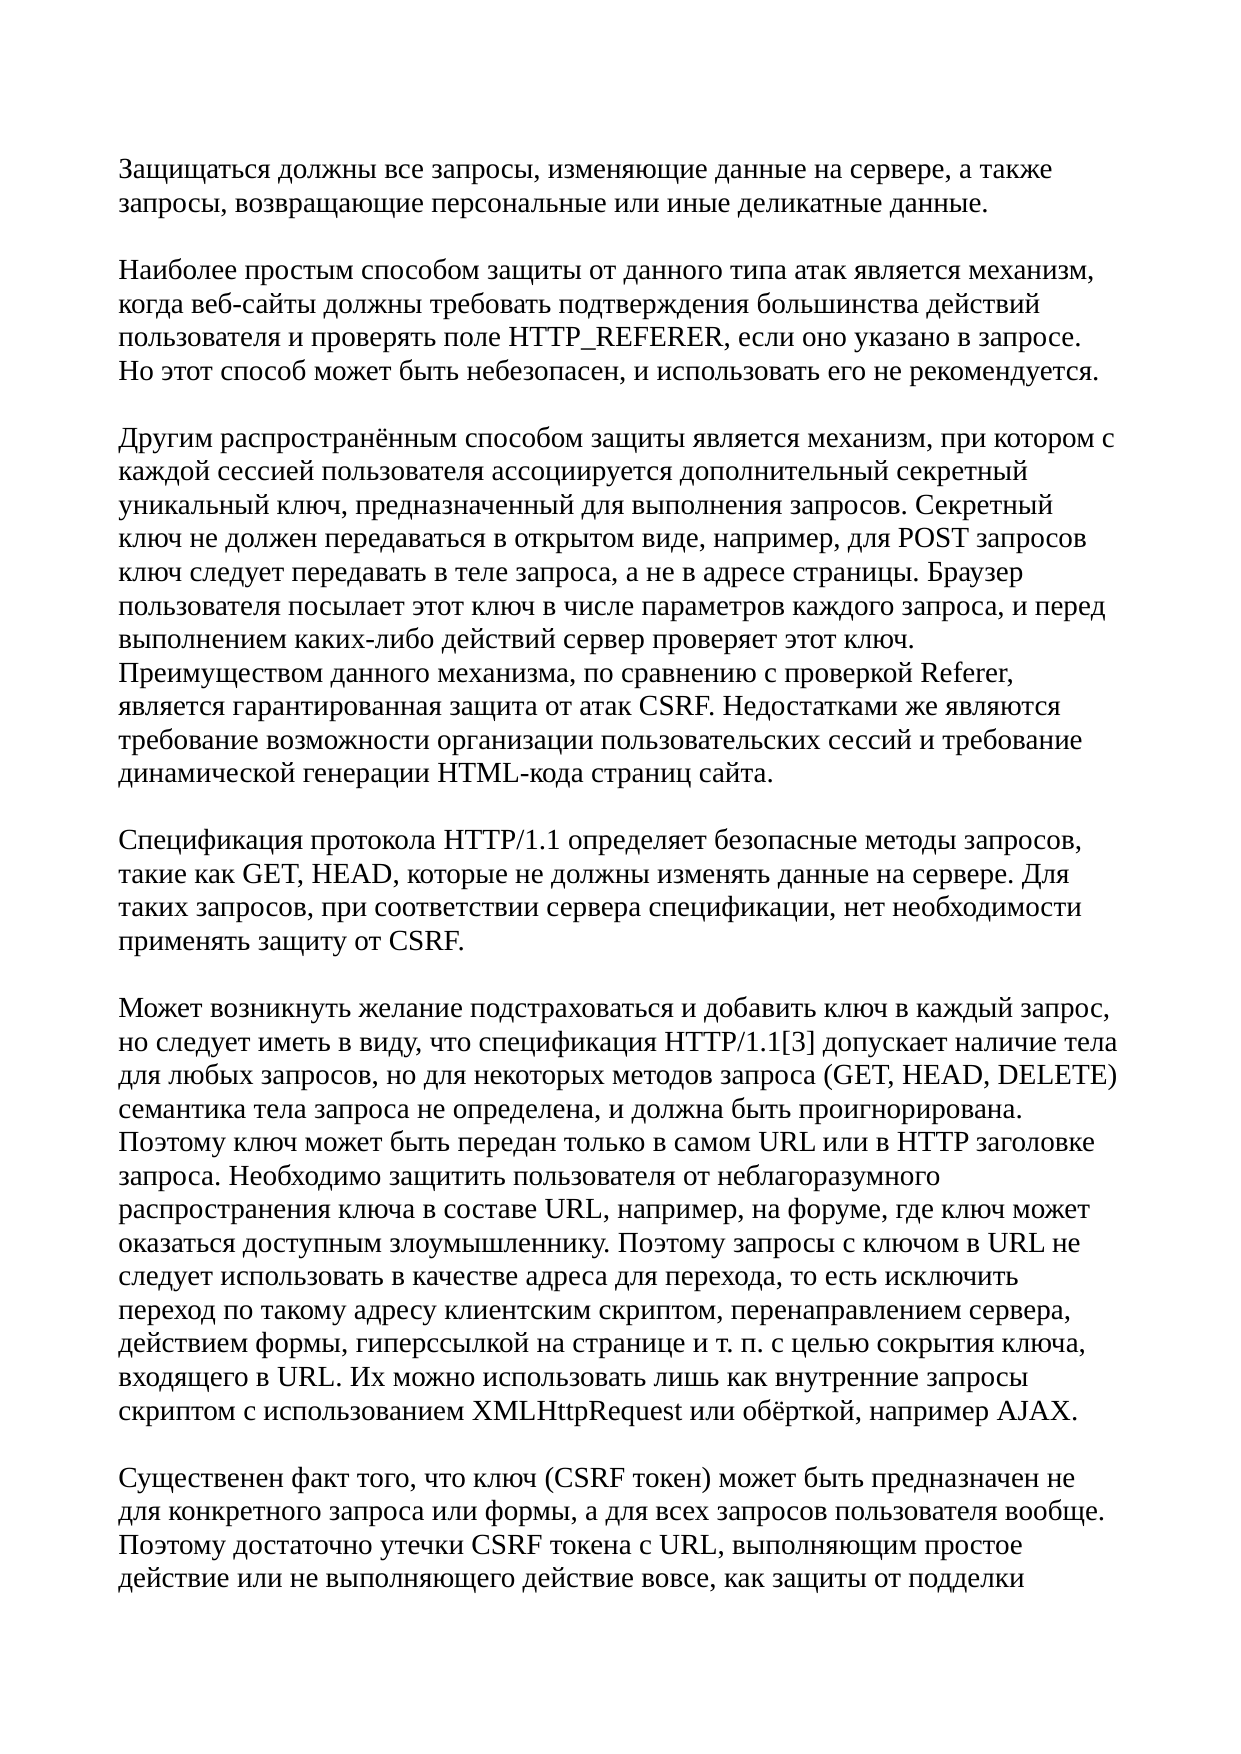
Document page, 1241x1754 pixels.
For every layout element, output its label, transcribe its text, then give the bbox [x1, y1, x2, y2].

text Существенен факт того, что ключ (CSRF токен) может быть предназначен не для конкретного запроса или формы, а для всех запросов пользователя вообще. Поэтому достаточно утечки CSRF токена c URL, выполняющим простое действие или не выполняющего действие вовсе, как защиты от подделки [118, 1460, 1122, 1594]
text Спецификация протокола HTTP/1.1 определяет безопасные методы запросов, такие как GET, HEAD, которые не должны изменять данные на сервере. Для таких запросов, при соответствии сервера спецификации, нет необходимости применять защиту от CSRF. [118, 822, 1122, 957]
text Другим распространённым способом защиты является механизм, при котором с каждой сессией пользователя ассоциируется дополнительный секретный уникальный ключ, предназначенный для выполнения запросов. Секретный ключ не должен передаваться в открытом виде, например, для POST запросов ключ следует передавать в теле запроса, а не в адресе страницы. Браузер пользователя посылает этот ключ в числе параметров каждого запроса, и перед выполнением каких-либо действий сервер проверяет этот ключ. Преимуществом данного механизма, по сравнению с проверкой Referer, является гарантированная защита от атак CSRF. Недостатками же являются требование возможности организации пользовательских сессий и требование динамической генерации HTML-кода страниц сайта. [118, 420, 1122, 789]
text Защищаться должны все запросы, изменяющие данные на сервере, а также запросы, возвращающие персональные или иные деликатные данные. [118, 152, 1122, 219]
text Может возникнуть желание подстраховаться и добавить ключ в каждый запрос, но следует иметь в виду, что спецификация HTTP/1.1[3] допускает наличие тела для любых запросов, но для некоторых методов запроса (GET, HEAD, DELETE) семантика тела запроса не определена, и должна быть проигнорирована. Поэтому ключ может быть передан только в самом URL или в HTTP заголовке запроса. Необходимо защитить пользователя от неблагоразумного распространения ключа в составе URL, например, на форуме, где ключ может оказаться доступным злоумышленнику. Поэтому запросы с ключом в URL не следует использовать в качестве адреса для перехода, то есть исключить переход по такому адресу клиентским скриптом, перенаправлением сервера, действием формы, гиперссылкой на странице и т. п. с целью сокрытия ключа, входящего в URL. Их можно использовать лишь как внутренние запросы скриптом с использованием XMLHttpRequest или обёрткой, например AJAX. [118, 990, 1122, 1426]
text Наиболее простым способом защиты от данного типа атак является механизм, когда веб-сайты должны требовать подтверждения большинства действий пользователя и проверять поле HTTP_REFERER, если оно указано в запросе. Но этот способ может быть небезопасен, и использовать его не рекомендуется. [118, 252, 1122, 386]
